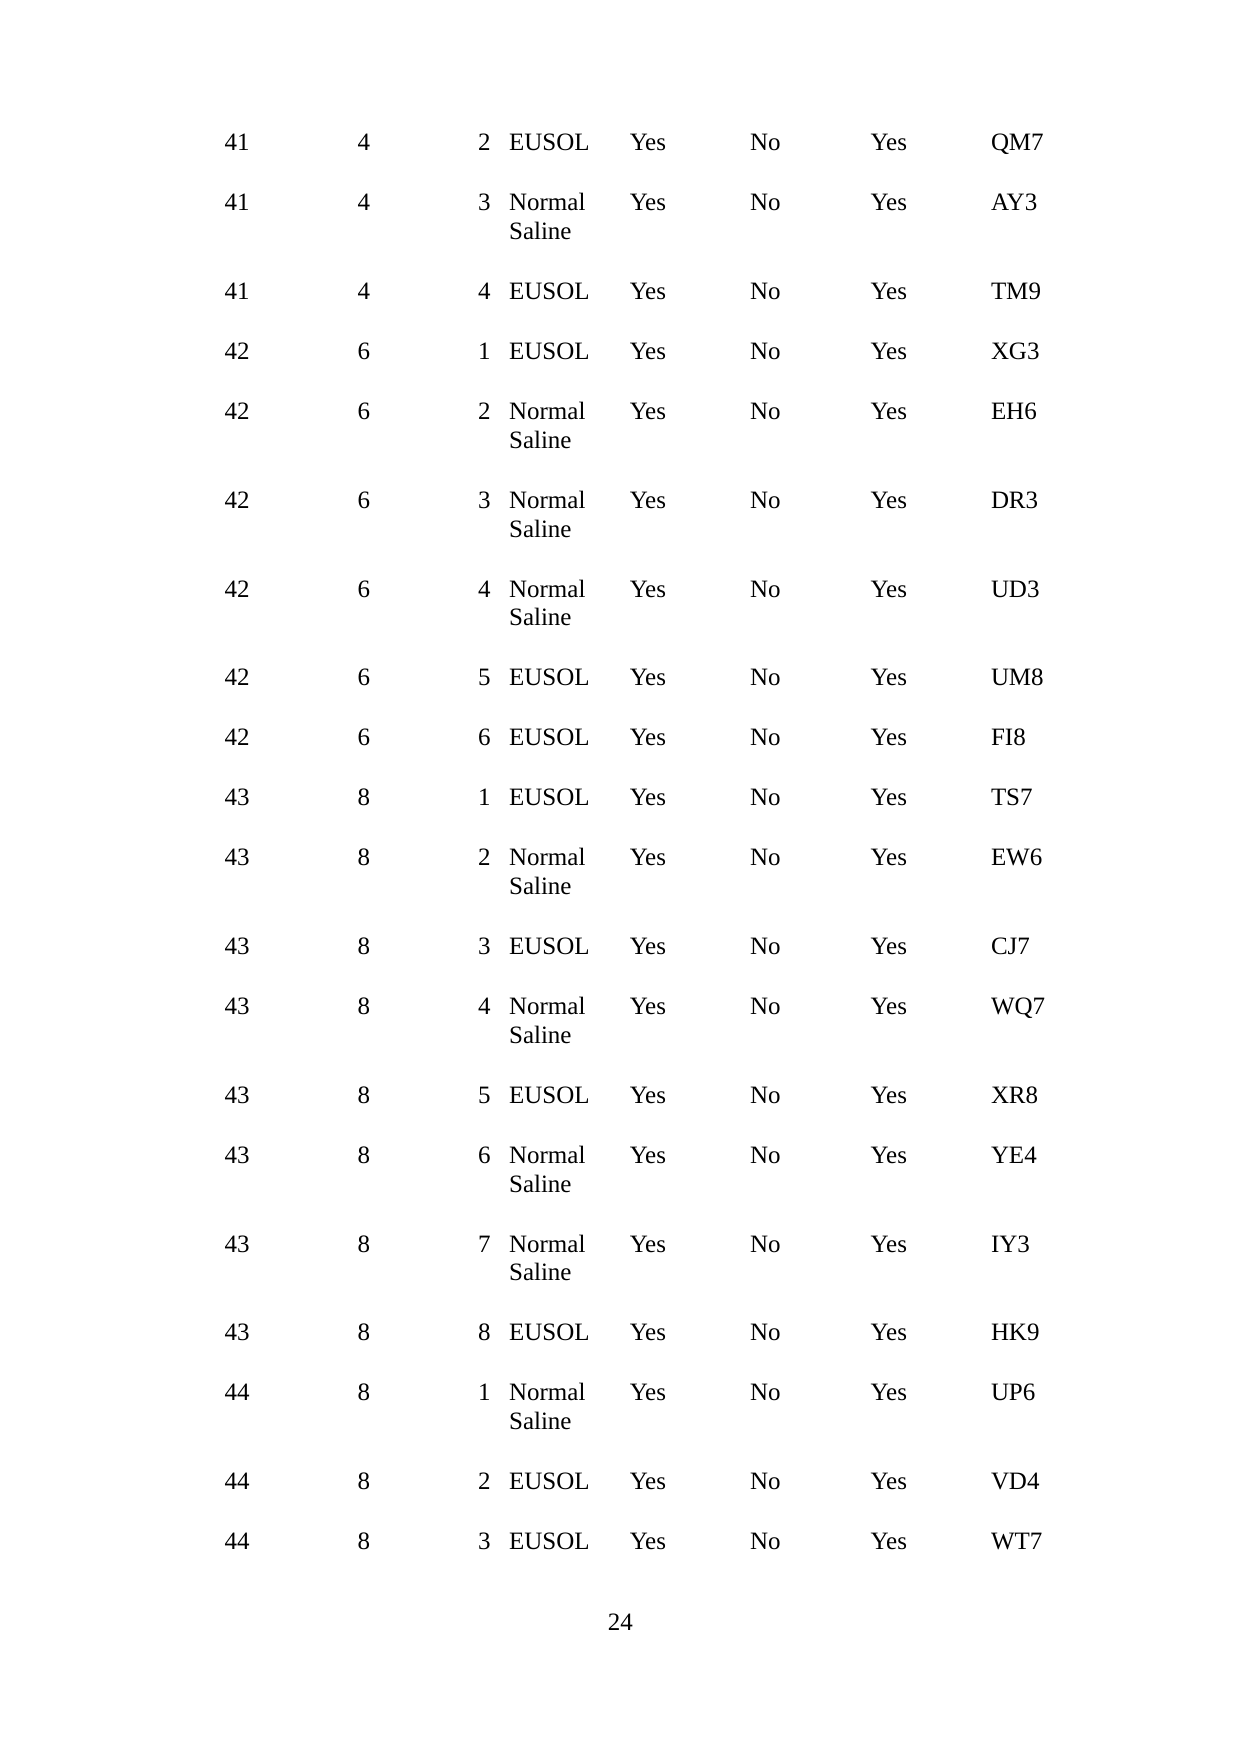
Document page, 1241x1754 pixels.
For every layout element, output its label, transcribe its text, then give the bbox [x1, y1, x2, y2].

table_cell No [741, 564, 861, 653]
table_cell TS7 [981, 773, 1102, 833]
table_cell No [741, 922, 861, 982]
table_cell 43 [138, 833, 259, 922]
table_cell 3 [379, 178, 499, 267]
table_cell 2 [379, 1457, 499, 1517]
table_cell No [741, 713, 861, 773]
table_cell 7 [379, 1219, 499, 1308]
table_cell 1 [379, 773, 499, 833]
table_cell 8 [259, 922, 379, 982]
table_cell Normal Saline [500, 178, 620, 267]
table_cell No [741, 1517, 861, 1577]
table_cell 42 [138, 387, 259, 476]
table_cell Yes [620, 327, 741, 387]
table_cell 43 [138, 1219, 259, 1308]
table_cell 6 [259, 327, 379, 387]
table_cell No [741, 1219, 861, 1308]
table_cell 2 [379, 833, 499, 922]
table_cell Yes [861, 833, 981, 922]
table_cell Yes [861, 327, 981, 387]
table_cell No [741, 178, 861, 267]
table_cell Yes [620, 1517, 741, 1577]
table_cell IY3 [981, 1219, 1102, 1308]
table_cell 42 [138, 564, 259, 653]
table_cell WT7 [981, 1517, 1102, 1577]
table_cell EUSOL [500, 713, 620, 773]
table_cell Yes [620, 982, 741, 1071]
table_cell Normal Saline [500, 476, 620, 564]
table_cell Yes [861, 1517, 981, 1577]
table_cell 6 [379, 1131, 499, 1219]
table_cell 42 [138, 476, 259, 564]
table_cell HK9 [981, 1308, 1102, 1368]
table_cell Yes [620, 922, 741, 982]
table_cell 41 [138, 267, 259, 327]
table_cell 6 [259, 564, 379, 653]
table_cell 44 [138, 1457, 259, 1517]
table_cell EW6 [981, 833, 1102, 922]
table_cell Yes [861, 1219, 981, 1308]
table_cell 41 [138, 118, 259, 178]
table_cell 2 [379, 118, 499, 178]
table_cell AY3 [981, 178, 1102, 267]
table_cell No [741, 387, 861, 476]
table_cell Yes [861, 1308, 981, 1368]
table_cell Yes [861, 267, 981, 327]
table_cell Yes [861, 476, 981, 564]
table_cell Yes [861, 1457, 981, 1517]
table_cell 44 [138, 1368, 259, 1457]
table_cell Yes [620, 267, 741, 327]
table_cell 6 [259, 713, 379, 773]
table_cell 4 [379, 564, 499, 653]
table_cell 5 [379, 1071, 499, 1131]
table_cell Yes [620, 1368, 741, 1457]
table_cell Yes [620, 118, 741, 178]
table_cell Yes [861, 118, 981, 178]
table_cell Yes [861, 1071, 981, 1131]
table_cell Yes [620, 1308, 741, 1368]
table_cell 8 [259, 1368, 379, 1457]
table_cell 2 [379, 387, 499, 476]
table_cell No [741, 1368, 861, 1457]
table_cell No [741, 1071, 861, 1131]
table_cell 8 [259, 1308, 379, 1368]
table_cell VD4 [981, 1457, 1102, 1517]
table_cell EUSOL [500, 1308, 620, 1368]
table_cell No [741, 327, 861, 387]
table_cell Normal Saline [500, 387, 620, 476]
table_cell Normal Saline [500, 1368, 620, 1457]
table_cell Yes [620, 653, 741, 713]
table_cell 4 [379, 982, 499, 1071]
table_cell FI8 [981, 713, 1102, 773]
table_cell Yes [620, 773, 741, 833]
table_cell No [741, 653, 861, 713]
table_cell 8 [259, 773, 379, 833]
table_cell 43 [138, 922, 259, 982]
table_cell 8 [259, 1457, 379, 1517]
table_cell EUSOL [500, 1517, 620, 1577]
table_cell Yes [620, 476, 741, 564]
table_cell 8 [259, 1219, 379, 1308]
table_cell Yes [861, 387, 981, 476]
table_cell 8 [259, 1071, 379, 1131]
table_cell 4 [259, 118, 379, 178]
table_cell Normal Saline [500, 1219, 620, 1308]
table_cell 8 [379, 1308, 499, 1368]
table_cell Normal Saline [500, 833, 620, 922]
table_cell 44 [138, 1517, 259, 1577]
table_cell Yes [861, 922, 981, 982]
table_cell 8 [259, 1517, 379, 1577]
table_cell EH6 [981, 387, 1102, 476]
table_cell 8 [259, 982, 379, 1071]
table_cell 6 [379, 713, 499, 773]
table_cell No [741, 118, 861, 178]
table_cell 43 [138, 1308, 259, 1368]
table_cell 4 [379, 267, 499, 327]
table_cell Yes [620, 1219, 741, 1308]
table_cell 43 [138, 982, 259, 1071]
table_cell Yes [620, 564, 741, 653]
table_cell Yes [861, 178, 981, 267]
table_cell Yes [861, 773, 981, 833]
table_cell EUSOL [500, 922, 620, 982]
table_cell Normal Saline [500, 982, 620, 1071]
table_cell Yes [861, 653, 981, 713]
table_cell 3 [379, 476, 499, 564]
table_cell No [741, 1457, 861, 1517]
table_cell EUSOL [500, 653, 620, 713]
table_cell 43 [138, 1131, 259, 1219]
table_cell No [741, 982, 861, 1071]
table_cell Normal Saline [500, 1131, 620, 1219]
table_cell UM8 [981, 653, 1102, 713]
table_cell UD3 [981, 564, 1102, 653]
table_cell WQ7 [981, 982, 1102, 1071]
table_cell XR8 [981, 1071, 1102, 1131]
table_cell TM9 [981, 267, 1102, 327]
table_cell CJ7 [981, 922, 1102, 982]
table_cell UP6 [981, 1368, 1102, 1457]
table_cell 1 [379, 1368, 499, 1457]
table_cell Yes [620, 387, 741, 476]
table_cell No [741, 476, 861, 564]
table_cell EUSOL [500, 118, 620, 178]
table_cell DR3 [981, 476, 1102, 564]
table_cell XG3 [981, 327, 1102, 387]
table_cell 43 [138, 1071, 259, 1131]
table_cell 42 [138, 327, 259, 387]
table_cell EUSOL [500, 327, 620, 387]
table_cell 6 [259, 387, 379, 476]
table_cell 42 [138, 653, 259, 713]
table_cell QM7 [981, 118, 1102, 178]
table_cell 41 [138, 178, 259, 267]
table_cell No [741, 833, 861, 922]
table_cell Yes [861, 713, 981, 773]
table_cell No [741, 773, 861, 833]
table_cell Normal Saline [500, 564, 620, 653]
table_cell 8 [259, 1131, 379, 1219]
table_cell Yes [620, 1131, 741, 1219]
table_cell 6 [259, 653, 379, 713]
table_cell Yes [620, 1457, 741, 1517]
table_cell Yes [620, 833, 741, 922]
table_cell Yes [620, 1071, 741, 1131]
table_cell 4 [259, 267, 379, 327]
table_cell 3 [379, 1517, 499, 1577]
table_cell Yes [861, 564, 981, 653]
table_cell YE4 [981, 1131, 1102, 1219]
table_cell 43 [138, 773, 259, 833]
table_cell 1 [379, 327, 499, 387]
table_cell 8 [259, 833, 379, 922]
table_cell 5 [379, 653, 499, 713]
table_cell EUSOL [500, 267, 620, 327]
table_cell Yes [620, 178, 741, 267]
table_cell 4 [259, 178, 379, 267]
table_cell Yes [861, 1131, 981, 1219]
table_cell Yes [861, 982, 981, 1071]
table_cell EUSOL [500, 773, 620, 833]
table_cell Yes [861, 1368, 981, 1457]
table_cell Yes [620, 713, 741, 773]
table_cell No [741, 267, 861, 327]
table_cell EUSOL [500, 1071, 620, 1131]
table_cell EUSOL [500, 1457, 620, 1517]
table_cell 42 [138, 713, 259, 773]
table_cell 6 [259, 476, 379, 564]
table_cell 3 [379, 922, 499, 982]
table_cell No [741, 1308, 861, 1368]
table_cell No [741, 1131, 861, 1219]
